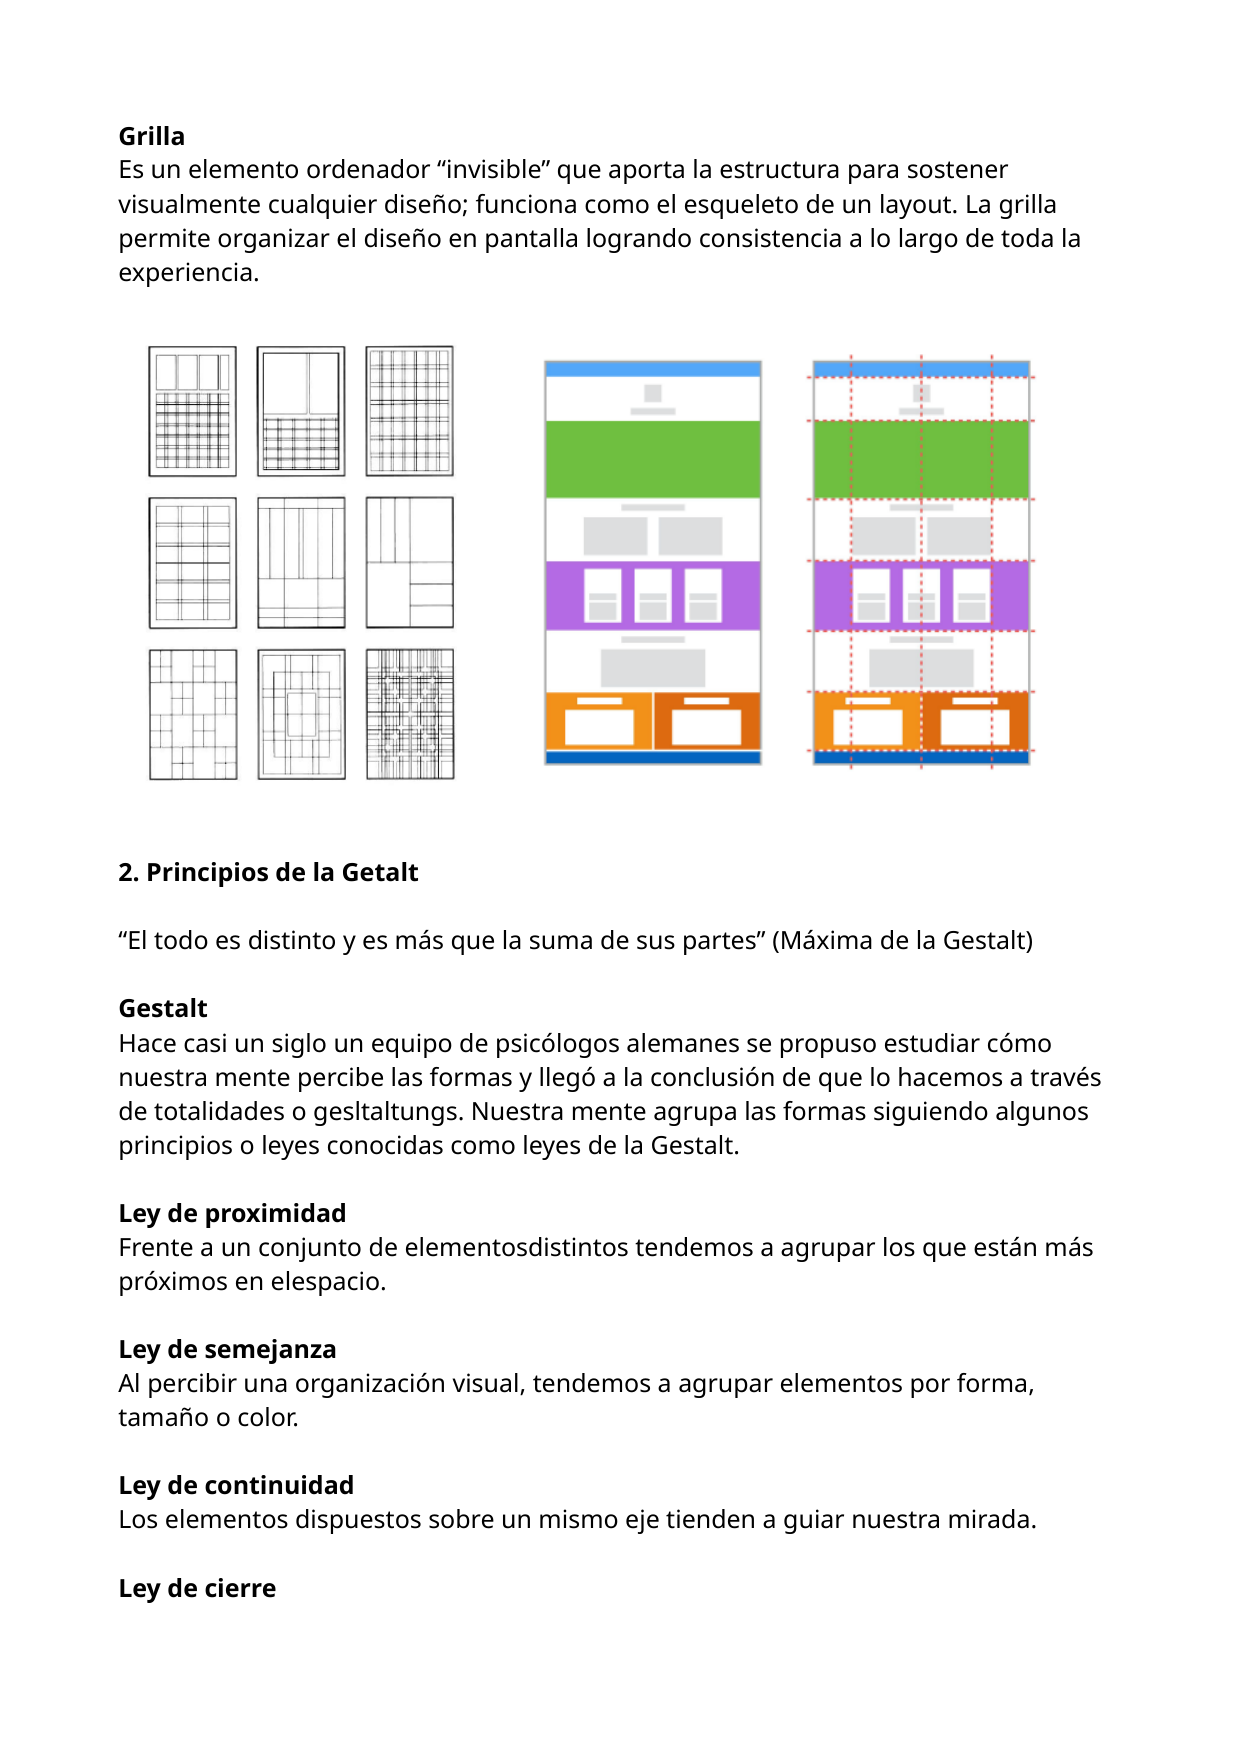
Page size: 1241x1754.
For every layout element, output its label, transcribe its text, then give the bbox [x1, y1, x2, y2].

text Ley de proximidad [118, 1196, 1122, 1229]
text Grilla [118, 118, 1122, 152]
text Hace casi un siglo un equipo de psicólogos alemanes se propuso estudiar cómo nuestra mente percibe las formas y llegó a la conclusión de que lo hacemos a través de totalidades o gesltaltungs. Nuestra mente agrupa las formas siguiendo algunos principios o leyes conocidas como leyes de la Gestalt. [118, 1025, 1122, 1161]
text “El todo es distinto y es más que la suma de sus partes” (Máxima de la Gestalt) [118, 923, 1122, 957]
picture [536, 353, 1039, 782]
text 2. Principios de la Getalt [118, 855, 1122, 889]
text Al percibir una organización visual, tendemos a agrupar elementos por forma, tamaño o color. [118, 1366, 1122, 1434]
text Gestalt [118, 991, 1122, 1025]
text Frente a un conjunto de elementosdistintos tendemos a agrupar los que están más próximos en elespacio. [118, 1229, 1122, 1298]
text Ley de continuidad [118, 1468, 1122, 1502]
text Ley de semejanza [118, 1332, 1122, 1366]
text Es un elemento ordenador “invisible” que aporta la estructura para sostener visualmente cualquier diseño; funciona como el esqueleto de un layout. La grilla permite organizar el diseño en pantalla logrando consistencia a lo largo de toda la experiencia. [118, 152, 1122, 288]
text Los elementos dispuestos sobre un mismo eje tienden a guiar nuestra mirada. [118, 1502, 1122, 1536]
picture [138, 339, 460, 786]
text Ley de cierre [118, 1570, 1122, 1604]
